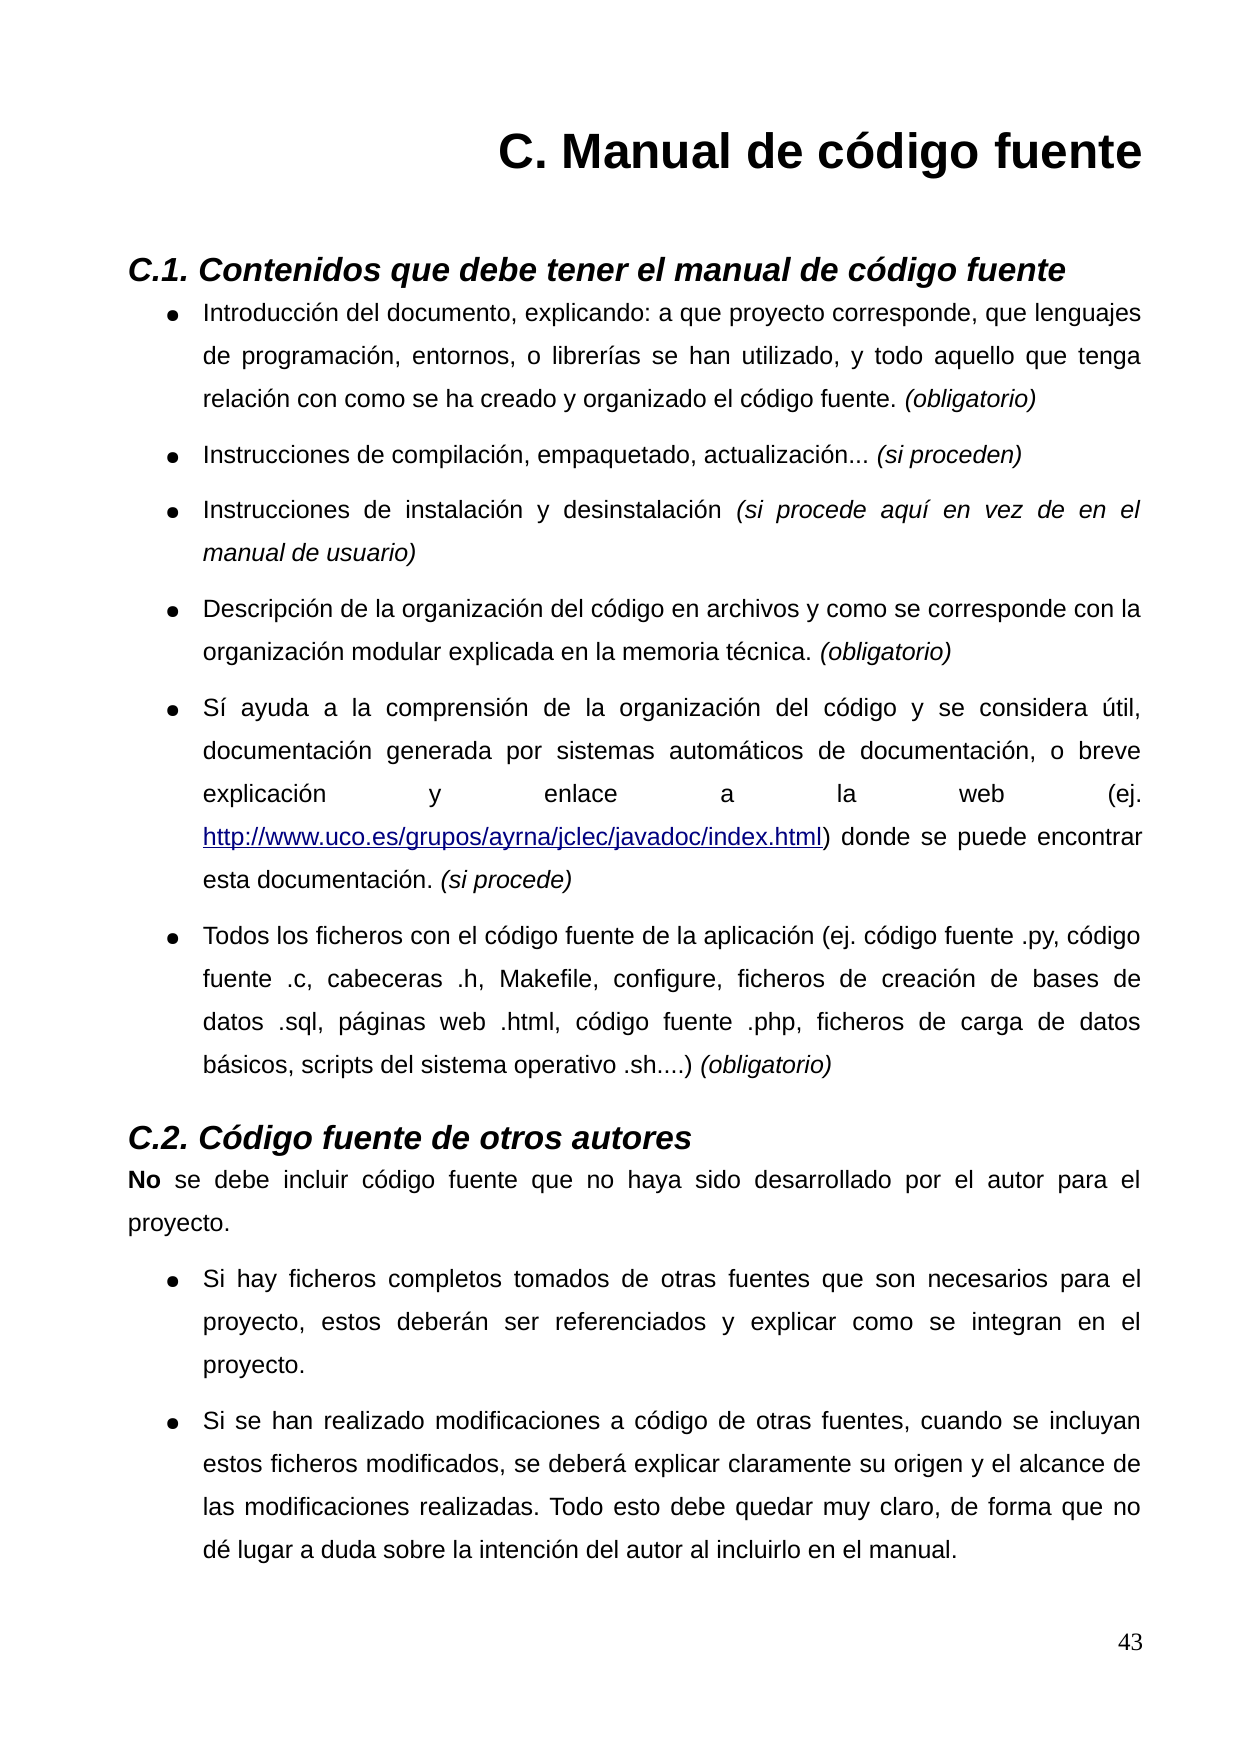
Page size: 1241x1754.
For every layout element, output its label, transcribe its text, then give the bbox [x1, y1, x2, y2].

text No se debe incluir código fuente que no haya sido desarrollado por el autor para el proyecto. [128, 1165, 1143, 1237]
subtitle Contenidos que debe tener el manual de código fuente [128, 250, 1143, 289]
subtitle Manual de código fuente [128, 122, 1143, 179]
list Sí ayuda a la comprensión de la organización del código y se considera útil, documentación generada por sistemas automáticos de documentación, o breve explicación y enlace a la web (ej. http://www.uco.es/grupos/ayrna/jclec/javadoc/index.html) donde se puede encontrar esta documentación. (si procede) [165, 693, 1143, 894]
list Descripción de la organización del código en archivos y como se corresponde con la organización modular explicada en la memoria técnica. (obligatorio) [165, 594, 1143, 666]
subtitle Código fuente de otros autores [128, 1118, 1143, 1156]
list Instrucciones de compilación, empaquetado, actualización... (si proceden) [165, 439, 1143, 468]
list Todos los ficheros con el código fuente de la aplicación (ej. código fuente .py, código fuente .c, cabeceras .h, Makefile, configure, ficheros de creación de bases de datos .sql, páginas web .html, código fuente .php, ficheros de carga de datos básicos, scripts del sistema operativo .sh....) (obligatorio) [165, 921, 1143, 1079]
list Instrucciones de instalación y desinstalación (si procede aquí en vez de en el manual de usuario) [165, 495, 1143, 567]
list Si se han realizado modificaciones a código de otras fuentes, cuando se incluyan estos ficheros modificados, se deberá explicar claramente su origen y el alcance de las modificaciones realizadas. Todo esto debe quedar muy claro, de forma que no dé lugar a duda sobre la intención del autor al incluirlo en el manual. [165, 1406, 1143, 1564]
list Si hay ficheros completos tomados de otras fuentes que son necesarios para el proyecto, estos deberán ser referenciados y explicar como se integran en el proyecto. [165, 1264, 1143, 1379]
list Introducción del documento, explicando: a que proyecto corresponde, que lenguajes de programación, entornos, o librerías se han utilizado, y todo aquello que tenga relación con como se ha creado y organizado el código fuente. (obligatorio) [165, 298, 1143, 413]
